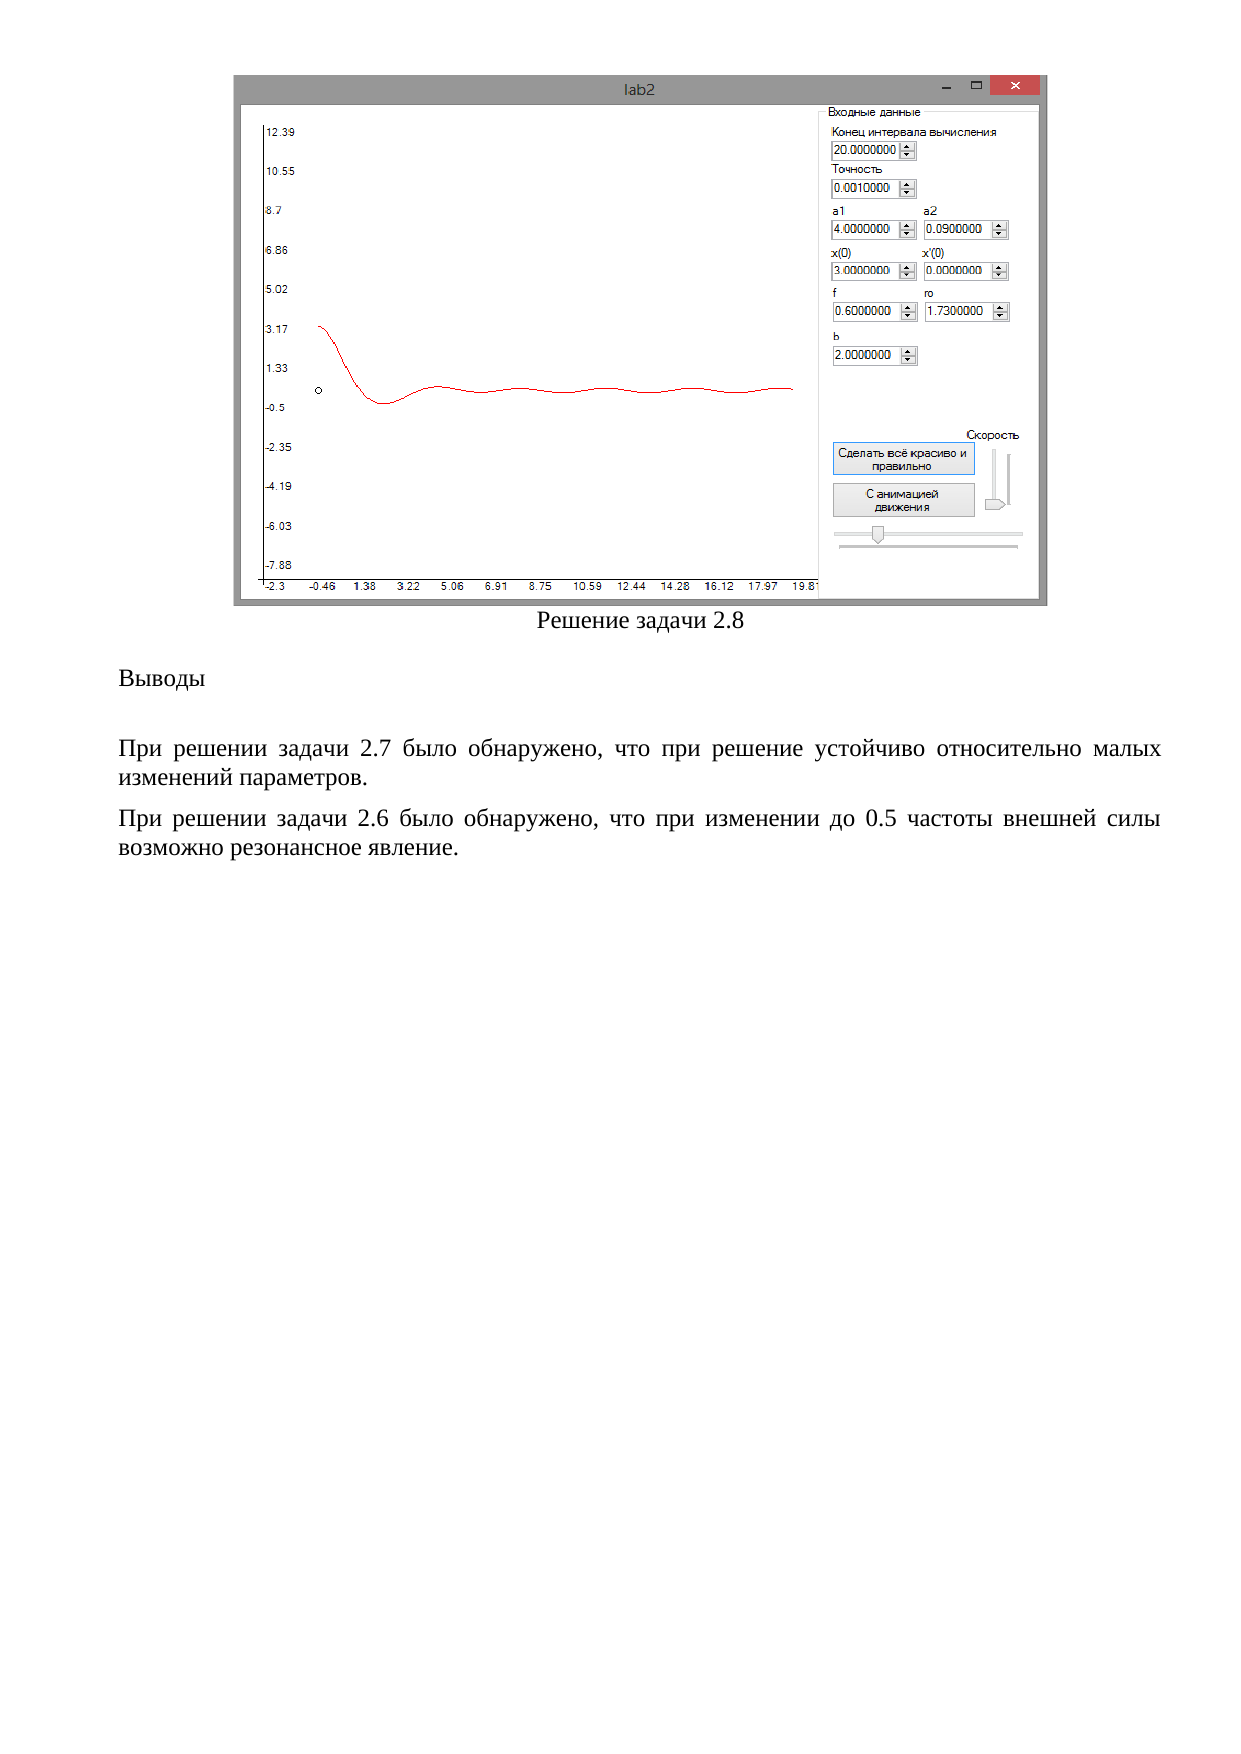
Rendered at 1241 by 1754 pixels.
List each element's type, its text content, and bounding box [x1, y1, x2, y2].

text Выводы [118, 663, 1162, 692]
text При решении задачи 2.7 было обнаружено, что при решение устойчиво относительно малых изменений параметров. [118, 733, 1162, 791]
text Решение задачи 2.8 [118, 606, 1162, 634]
text При решении задачи 2.6 было обнаружено, что при изменении до 0.5 частоты внешней силы возможно резонансное явление. [118, 803, 1162, 861]
picture [233, 75, 1048, 606]
